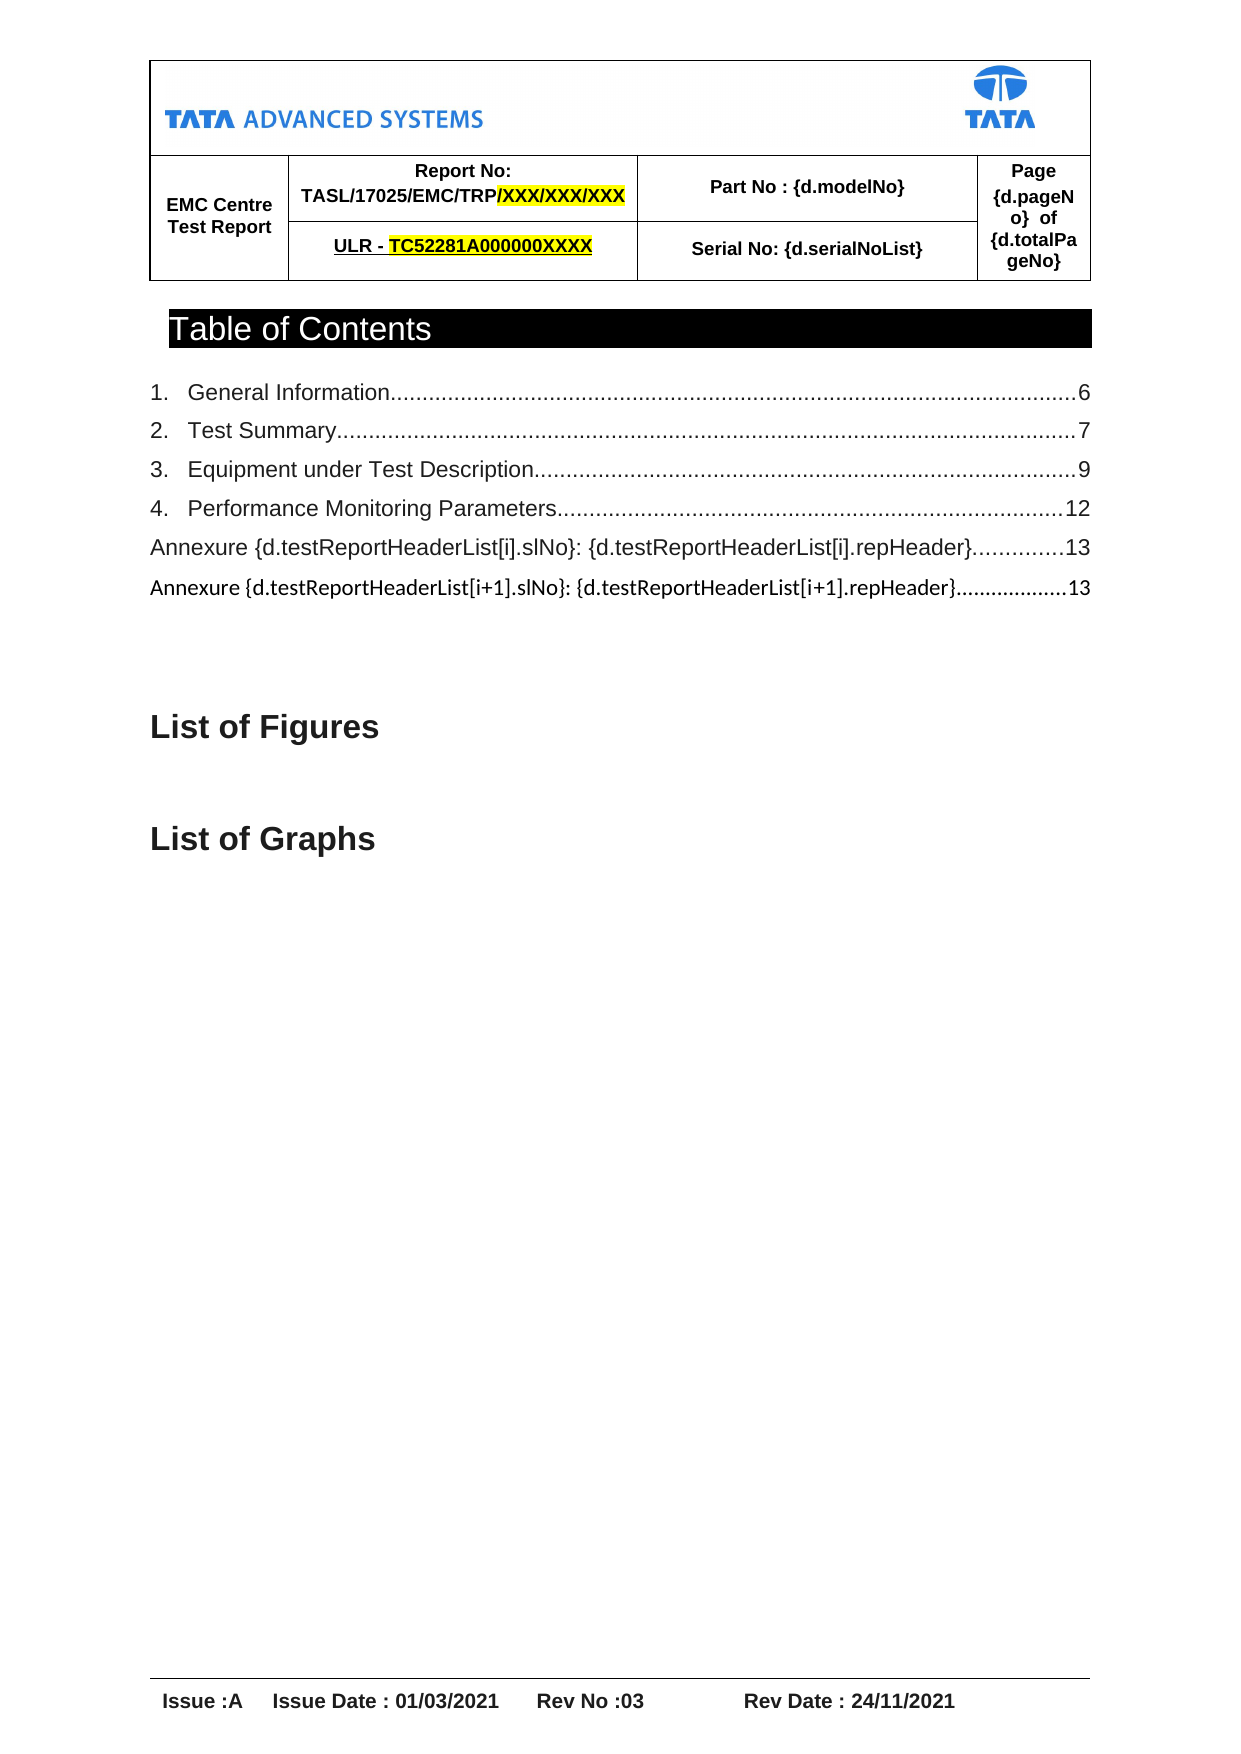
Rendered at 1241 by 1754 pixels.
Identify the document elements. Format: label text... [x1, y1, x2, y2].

text Annexure {d.testReportHeaderList[i+1].slNo}: {d.testReportHeaderList[i+1].repHeader} 13 [150, 573, 1015, 601]
text Annexure {d.testReportHeaderList[i].slNo}: {d.testReportHeaderList[i].repHeader} 13 [150, 534, 1015, 560]
subtitle List of Graphs [150, 819, 1090, 857]
subtitle List of Figures [150, 707, 1090, 745]
text 2. Test Summary 7 [150, 417, 1015, 444]
text 4. Performance Monitoring Parameters 12 [150, 495, 1015, 521]
text 3. Equipment under Test Description 9 [150, 456, 1015, 482]
subtitle Table of Contents [169, 309, 1092, 348]
picture [165, 65, 1035, 147]
text 1. General Information 6 [150, 378, 1015, 405]
